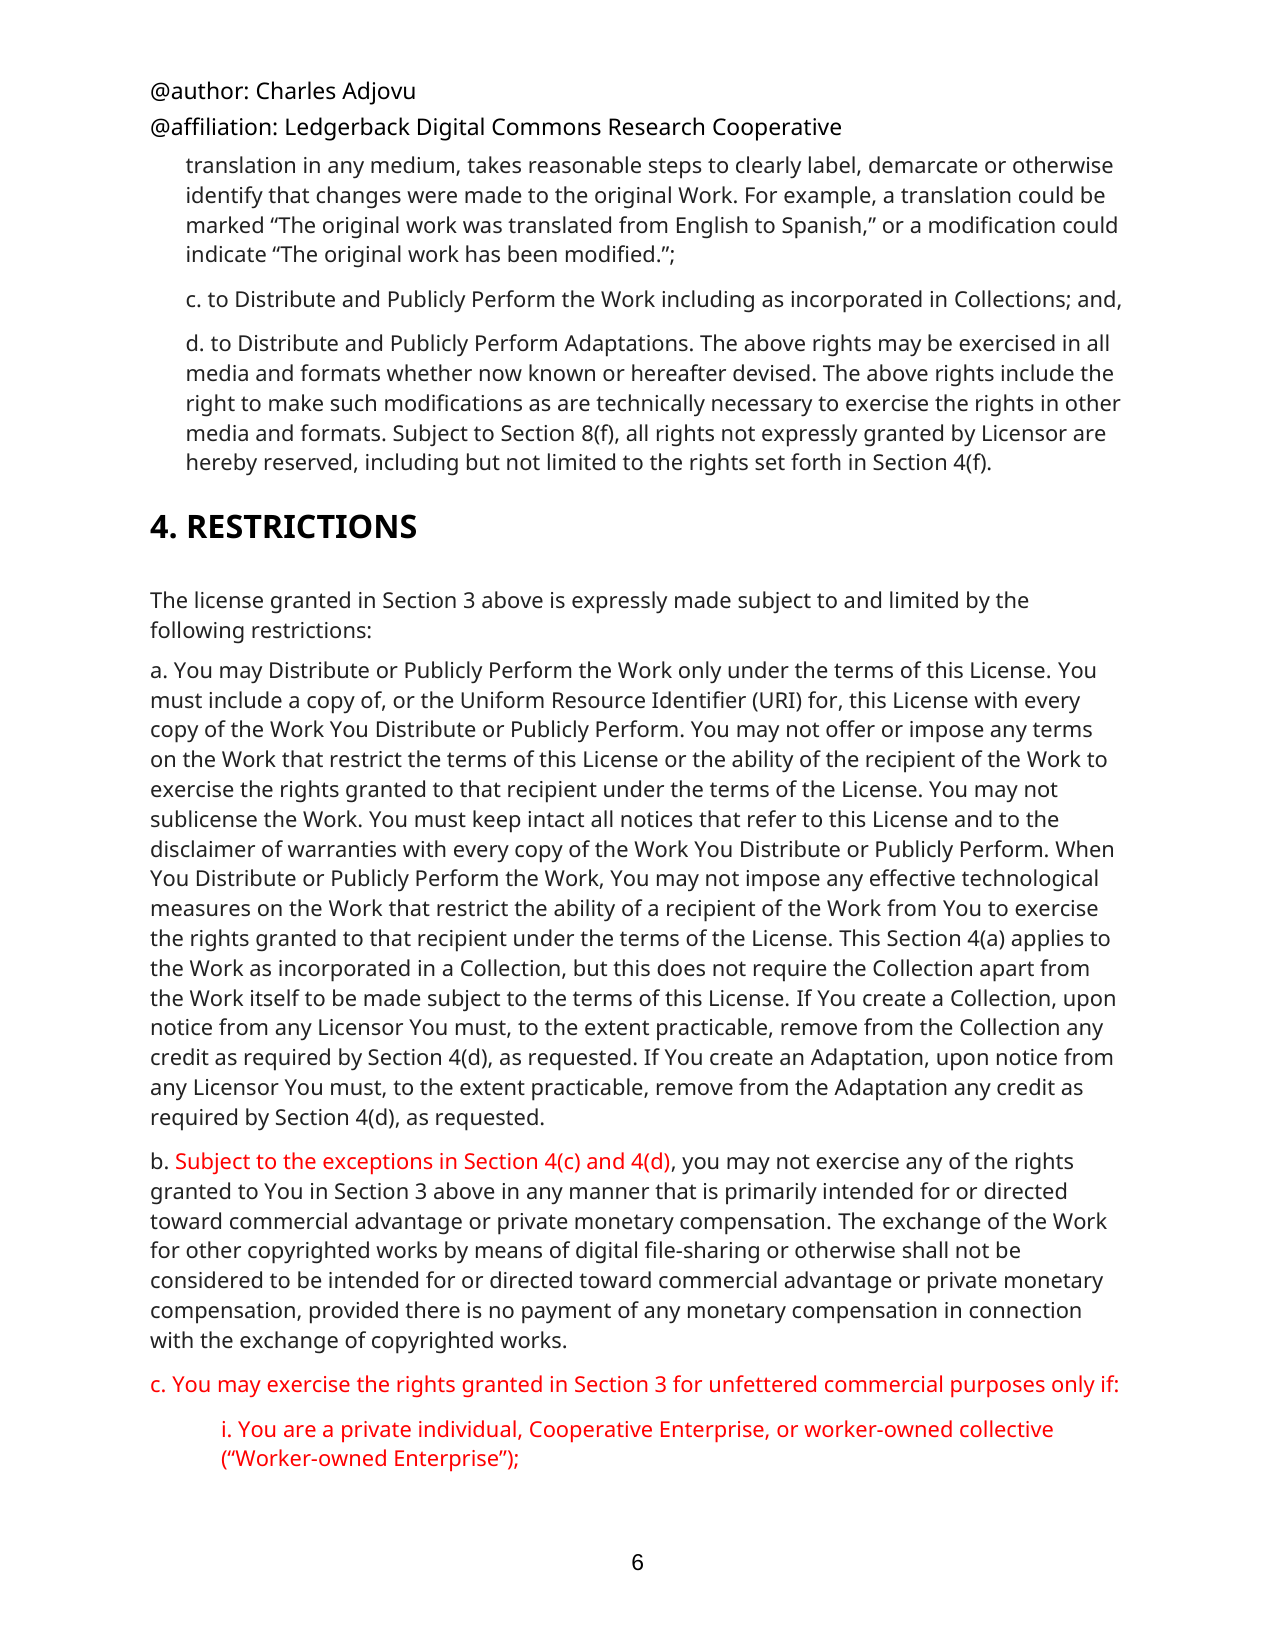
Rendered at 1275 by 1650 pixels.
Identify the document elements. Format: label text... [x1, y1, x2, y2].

subtitle 4. RESTRICTIONS [150, 492, 1125, 548]
text d. to Distribute and Publicly Perform Adaptations. The above rights may be exercised in all media and formats whether now known or hereafter devised. The above rights include the right to make such modifications as are technically necessary to exercise the rights in other media and formats. Subject to Section 8(f), all rights not expressly granted by Licensor are hereby reserved, including but not limited to the rights set forth in Section 4(f). [185, 328, 1125, 477]
text c. You may exercise the rights granted in Section 3 for unfettered commercial purposes only if: [150, 1369, 1125, 1399]
text a. You may Distribute or Publicly Perform the Work only under the terms of this License. You must include a copy of, or the Uniform Resource Identifier (URI) for, this License with every copy of the Work You Distribute or Publicly Perform. You may not offer or impose any terms on the Work that restrict the terms of this License or the ability of the recipient of the Work to exercise the rights granted to that recipient under the terms of the License. You may not sublicense the Work. You must keep intact all notices that refer to this License and to the disclaimer of warranties with every copy of the Work You Distribute or Publicly Perform. When You Distribute or Publicly Perform the Work, You may not impose any effective technological measures on the Work that restrict the ability of a recipient of the Work from You to exercise the rights granted to that recipient under the terms of the License. This Section 4(a) applies to the Work as incorporated in a Collection, but this does not require the Collection apart from the Work itself to be made subject to the terms of this License. If You create a Collection, upon notice from any Licensor You must, to the extent practicable, remove from the Collection any credit as required by Section 4(d), as requested. If You create an Adaptation, upon notice from any Licensor You must, to the extent practicable, remove from the Adaptation any credit as required by Section 4(d), as requested. [150, 655, 1125, 1132]
text c. to Distribute and Publicly Perform the Work including as incorporated in Collections; and, [185, 284, 1125, 313]
text translation in any medium, takes reasonable steps to clearly label, demarcate or otherwise identify that changes were made to the original Work. For example, a translation could be marked “The original work was translated from English to Spanish,” or a modification could indicate “The original work has been modified.”; [185, 150, 1125, 269]
text The license granted in Section 3 above is expressly made subject to and limited by the following restrictions: [150, 585, 1125, 644]
text i. You are a private individual, Cooperative Enterprise, or worker-owned collective (“Worker-owned Enterprise”); [221, 1414, 1125, 1473]
text b. Subject to the exceptions in Section 4(c) and 4(d), you may not exercise any of the rights granted to You in Section 3 above in any manner that is primarily intended for or directed toward commercial advantage or private monetary compensation. The exchange of the Work for other copyrighted works by means of digital file-sharing or otherwise shall not be considered to be intended for or directed toward commercial advantage or private monetary compensation, provided there is no payment of any monetary compensation in connection with the exchange of copyrighted works. [150, 1146, 1125, 1355]
